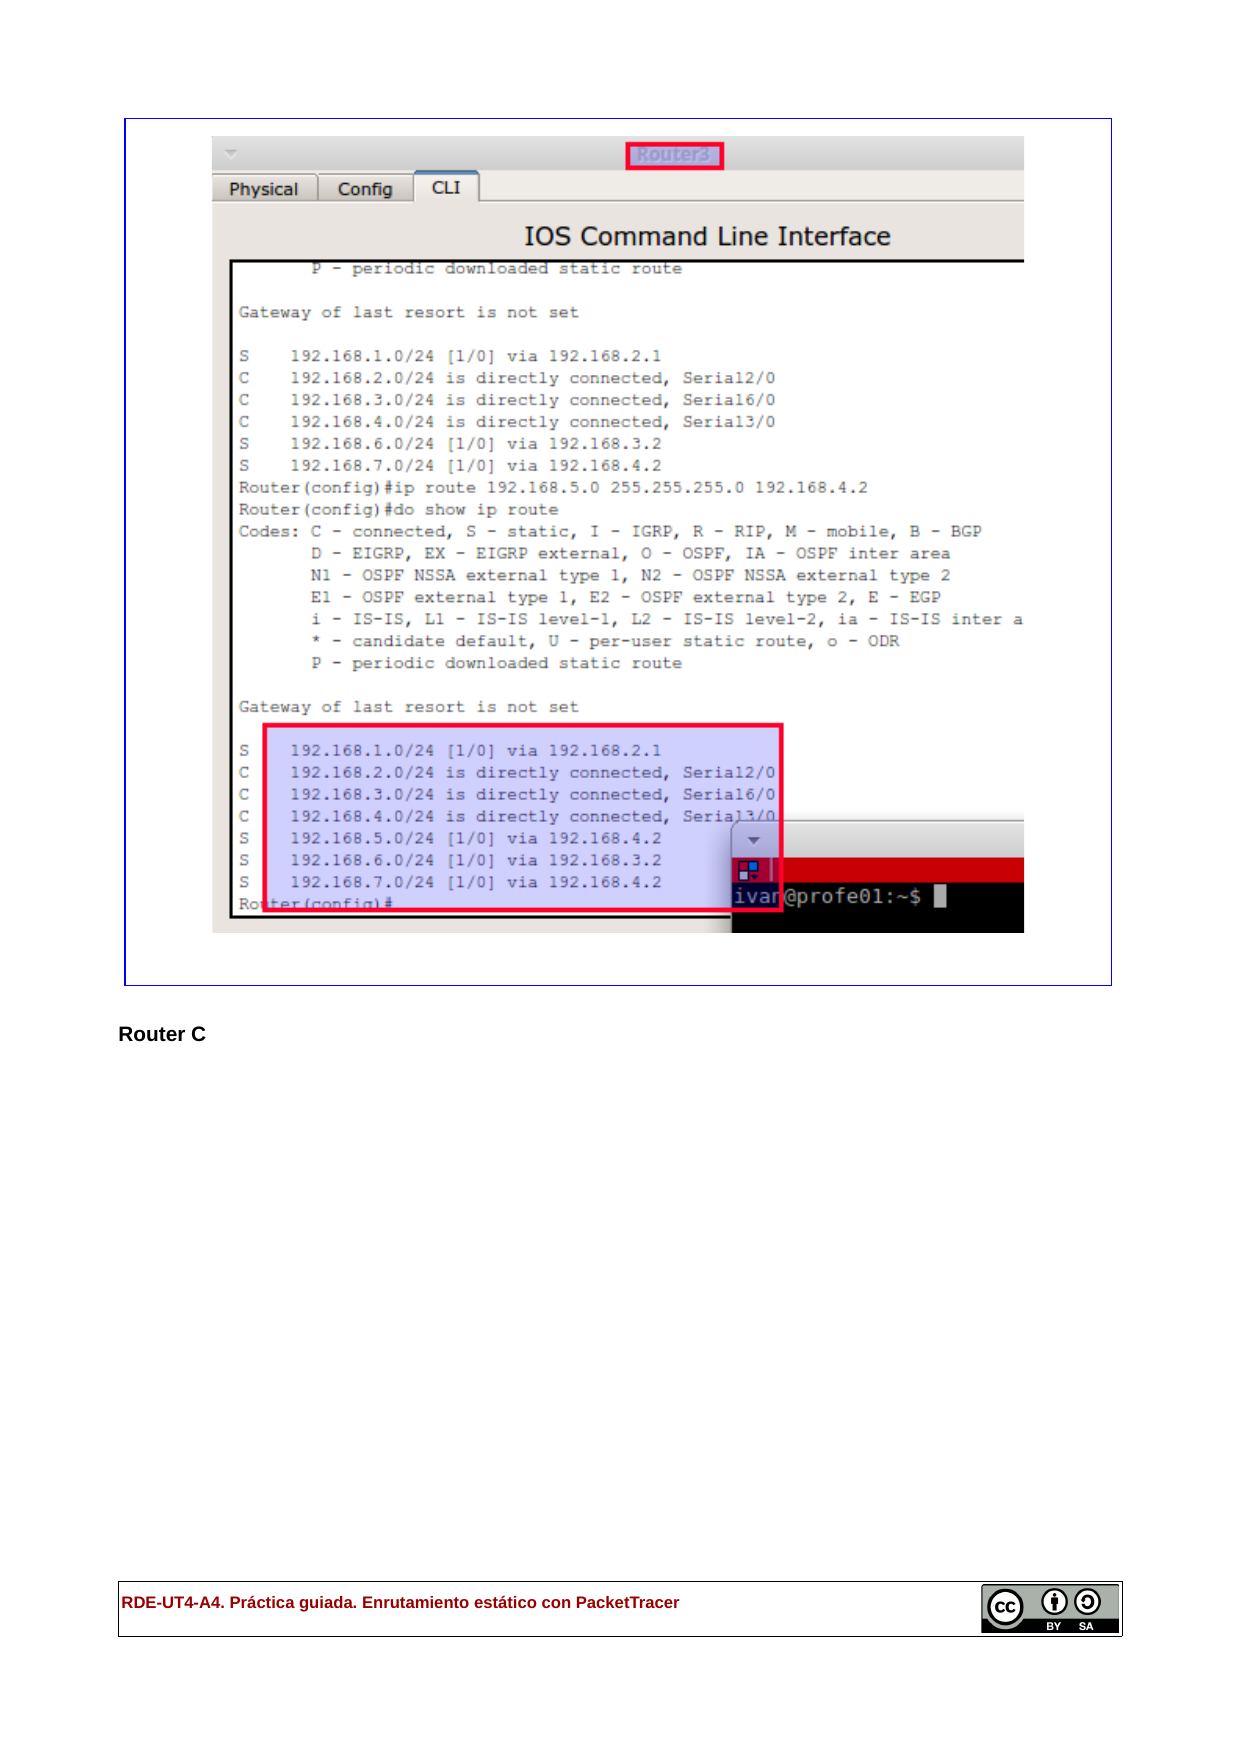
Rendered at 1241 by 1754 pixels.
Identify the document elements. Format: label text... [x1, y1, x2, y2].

table_header [126, 119, 1111, 984]
picture [981, 1584, 1119, 1633]
picture [211, 136, 1025, 933]
text Router C [118, 1022, 1122, 1046]
